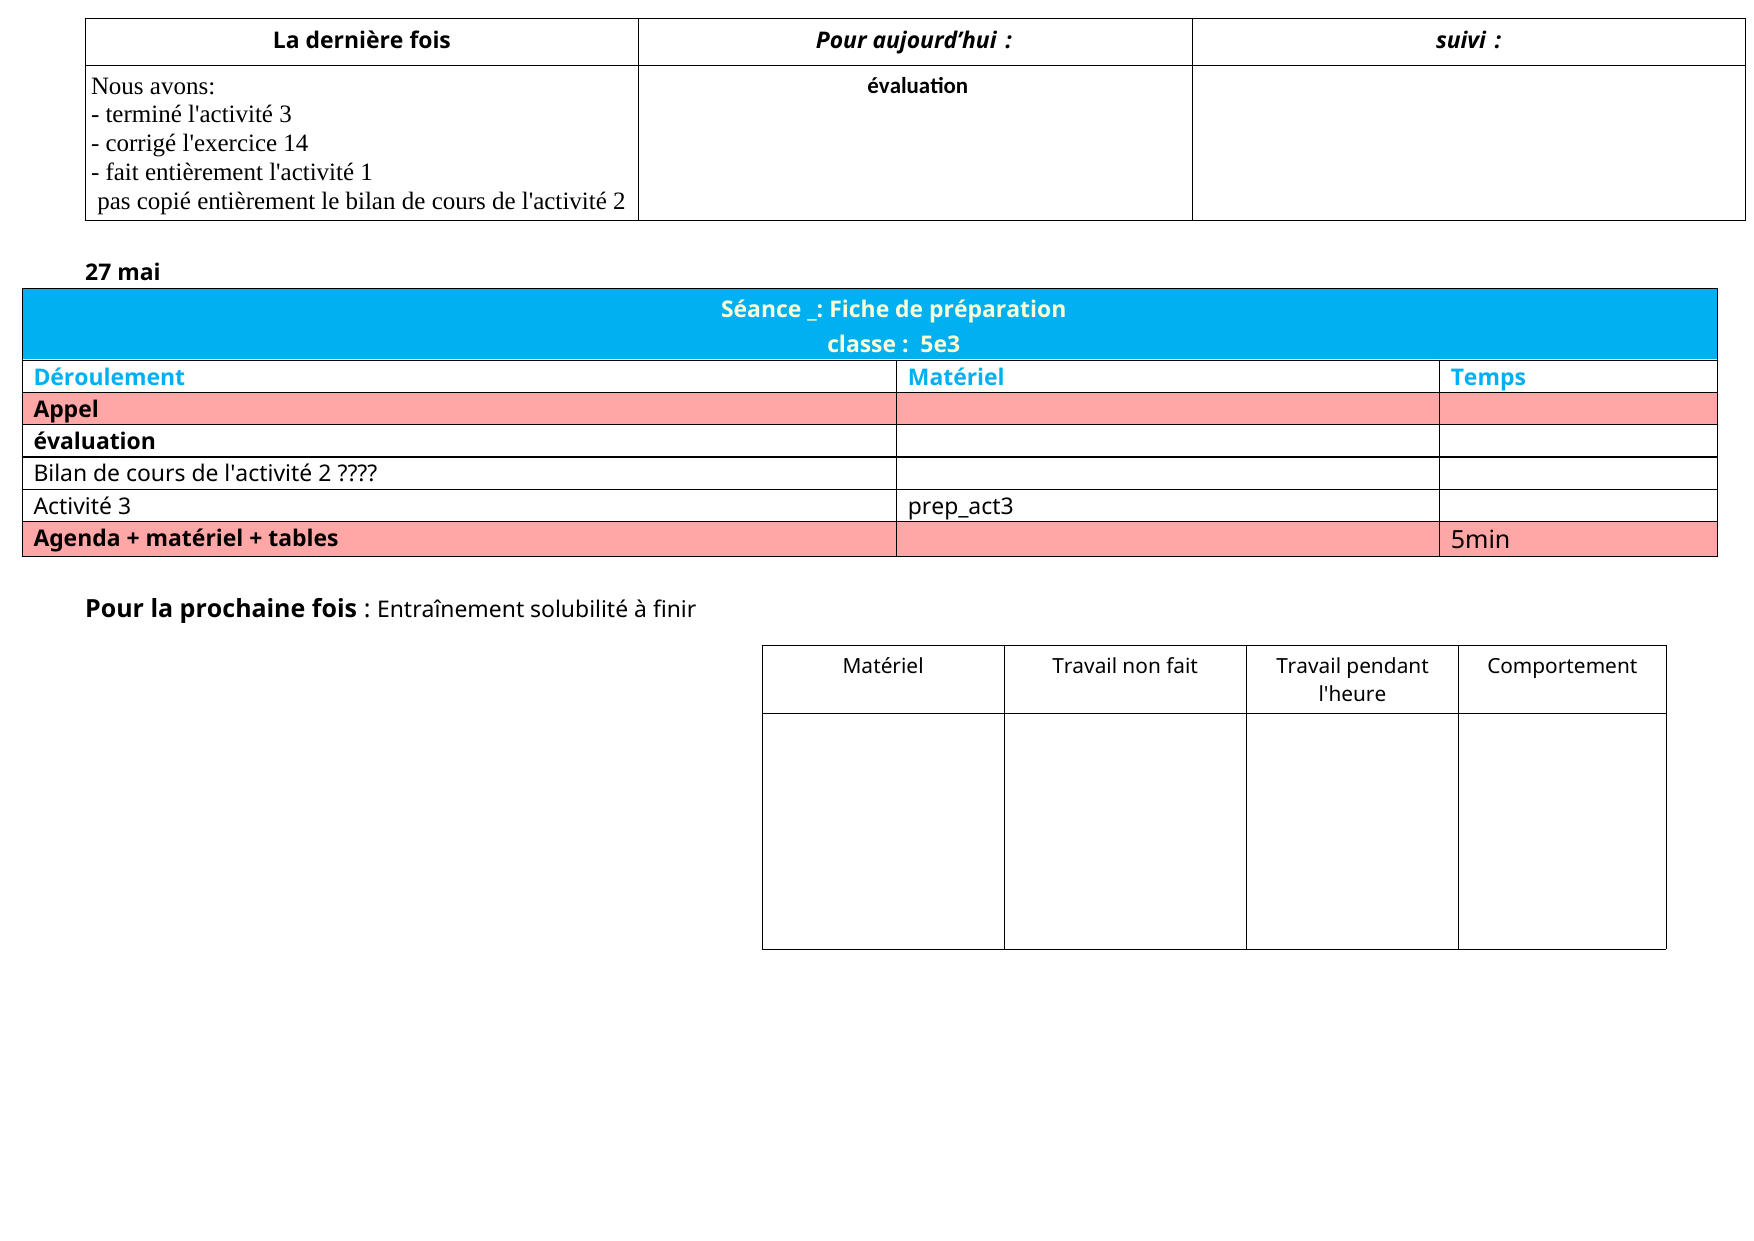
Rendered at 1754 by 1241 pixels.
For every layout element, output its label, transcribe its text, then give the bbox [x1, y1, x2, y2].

table_cell [897, 425, 1439, 456]
table_cell [1440, 425, 1717, 456]
table_header Matériel [763, 646, 1004, 713]
table_header Travail non fait [1005, 646, 1246, 713]
table_header Pour aujourd’hui : [639, 19, 1192, 65]
table_cell Nous avons: - terminé l'activité 3 - corrigé l'exercice 14 - fait entièrement l'activité 1 pas copié entièrement le bilan de cours de l'activité 2 [86, 66, 638, 220]
table_header Comportement [1459, 646, 1666, 713]
table_cell [1459, 714, 1666, 949]
text Pour la prochaine fois : Entraînement solubilité à finir [85, 591, 1745, 625]
table_header Séance _: Fiche de préparation classe : 5e3 [23, 289, 1717, 359]
table_cell [1440, 490, 1717, 521]
table_cell [897, 522, 1439, 556]
table_cell Appel [23, 393, 896, 424]
table_header suivi : [1193, 19, 1745, 65]
table_cell Déroulement [23, 361, 896, 392]
table_cell [1440, 458, 1717, 489]
table_cell 5min [1440, 522, 1717, 556]
table_cell évaluation [23, 425, 896, 456]
table_cell prep_act3 [897, 490, 1439, 521]
table_cell [1440, 393, 1717, 424]
table_cell Matériel [897, 361, 1439, 392]
table_cell Bilan de cours de l'activité 2 ???? [23, 458, 896, 489]
table_cell Agenda + matériel + tables [23, 522, 896, 556]
table_cell Temps [1440, 361, 1717, 392]
table_cell Activité 3 [23, 490, 896, 521]
table_cell [1247, 714, 1458, 949]
text 27 mai [85, 256, 1754, 288]
table_cell [897, 393, 1439, 424]
table_cell évaluation [639, 66, 1192, 220]
table_cell [1193, 66, 1745, 220]
table_header La dernière fois [86, 19, 638, 65]
table_cell [763, 714, 1004, 949]
table_cell [1005, 714, 1246, 949]
table_header Travail pendant l'heure [1247, 646, 1458, 713]
table_cell [897, 458, 1439, 489]
